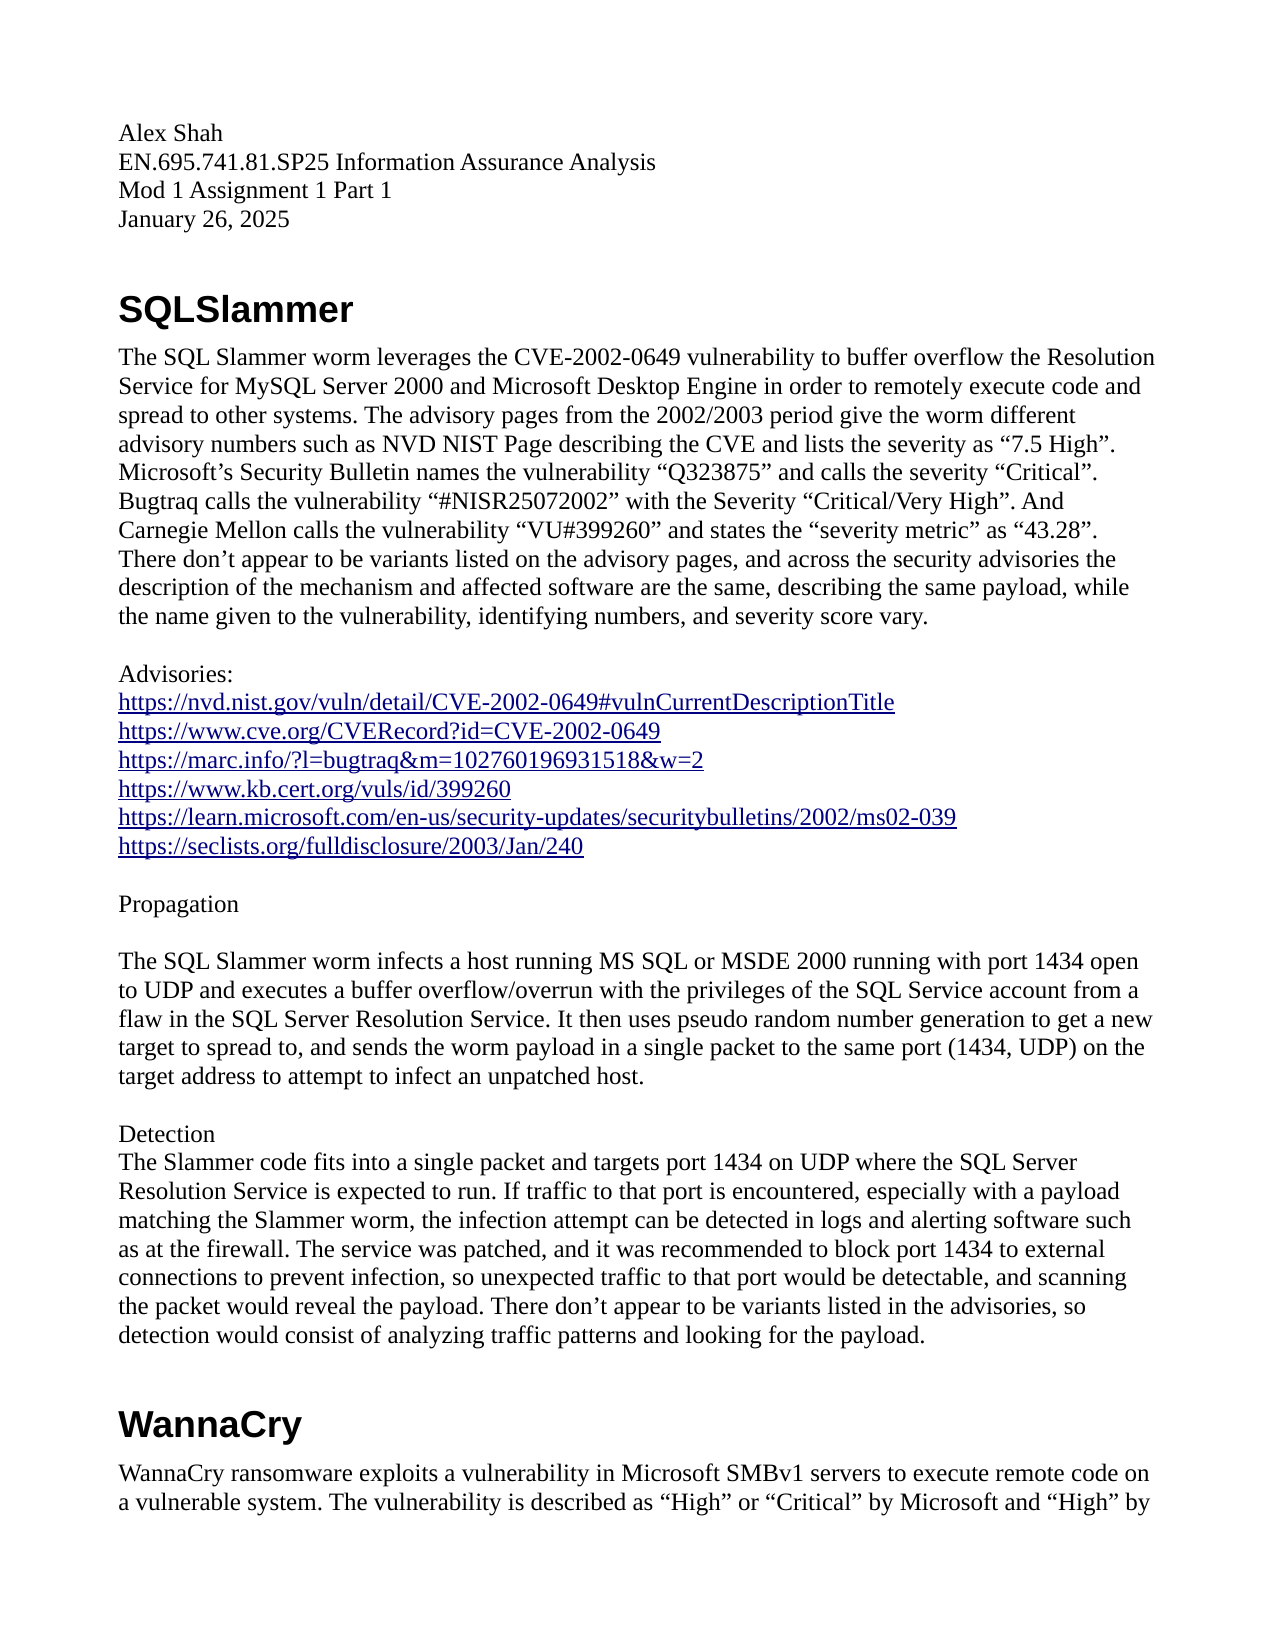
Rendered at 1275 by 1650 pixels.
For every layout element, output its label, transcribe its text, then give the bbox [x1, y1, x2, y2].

text Alex Shah [118, 118, 1157, 147]
text Advisories: [118, 659, 1157, 687]
text https://seclists.org/fulldisclosure/2003/Jan/240 [118, 831, 1157, 860]
text EN.695.741.81.SP25 Information Assurance Analysis [118, 147, 1157, 176]
text The SQL Slammer worm leverages the CVE-2002-0649 vulnerability to buffer overflow the Resolution Service for MySQL Server 2000 and Microsoft Desktop Engine in order to remotely execute code and spread to other systems. The advisory pages from the 2002/2003 period give the worm different advisory numbers such as NVD NIST Page describing the CVE and lists the severity as “7.5 High”. Microsoft’s Security Bulletin names the vulnerability “Q323875” and calls the severity “Critical”. Bugtraq calls the vulnerability “#NISR25072002” with the Severity “Critical/Very High”. And Carnegie Mellon calls the vulnerability “VU#399260” and states the “severity metric” as “43.28”. There don’t appear to be variants listed on the advisory pages, and across the security advisories the description of the mechanism and affected software are the same, describing the same payload, while the name given to the vulnerability, identifying numbers, and severity score vary. [118, 342, 1157, 630]
text https://nvd.nist.gov/vuln/detail/CVE-2002-0649#vulnCurrentDescriptionTitle [118, 687, 1157, 716]
text https://learn.microsoft.com/en-us/security-updates/securitybulletins/2002/ms02-039 [118, 802, 1157, 831]
text Propagation [118, 889, 1157, 917]
text Detection [118, 1119, 1157, 1147]
text The Slammer code fits into a single packet and targets port 1434 on UDP where the SQL Server Resolution Service is expected to run. If traffic to that port is encountered, especially with a payload matching the Slammer worm, the infection attempt can be detected in logs and alerting software such as at the firewall. The service was patched, and it was recommended to block port 1434 to external connections to prevent infection, so unexpected traffic to that port would be detectable, and scanning the packet would reveal the payload. There don’t appear to be variants listed in the advisories, so detection would consist of analyzing traffic patterns and looking for the payload. [118, 1147, 1157, 1349]
text https://www.cve.org/CVERecord?id=CVE-2002-0649 [118, 716, 1157, 745]
text Mod 1 Assignment 1 Part 1 [118, 176, 1157, 204]
text WannaCry ransomware exploits a vulnerability in Microsoft SMBv1 servers to execute remote code on a vulnerable system. The vulnerability is described as “High” or “Critical” by Microsoft and “High” by [118, 1458, 1157, 1516]
subtitle WannaCry [118, 1402, 1157, 1446]
text January 26, 2025 [118, 204, 1157, 233]
text https://marc.info/?l=bugtraq&m=102760196931518&w=2 [118, 745, 1157, 774]
text https://www.kb.cert.org/vuls/id/399260 [118, 774, 1157, 802]
subtitle SQLSlammer [118, 287, 1157, 330]
text The SQL Slammer worm infects a host running MS SQL or MSDE 2000 running with port 1434 open to UDP and executes a buffer overflow/overrun with the privileges of the SQL Service account from a flaw in the SQL Server Resolution Service. It then uses pseudo random number generation to get a new target to spread to, and sends the worm payload in a single packet to the same port (1434, UDP) on the target address to attempt to infect an unpatched host. [118, 946, 1157, 1090]
